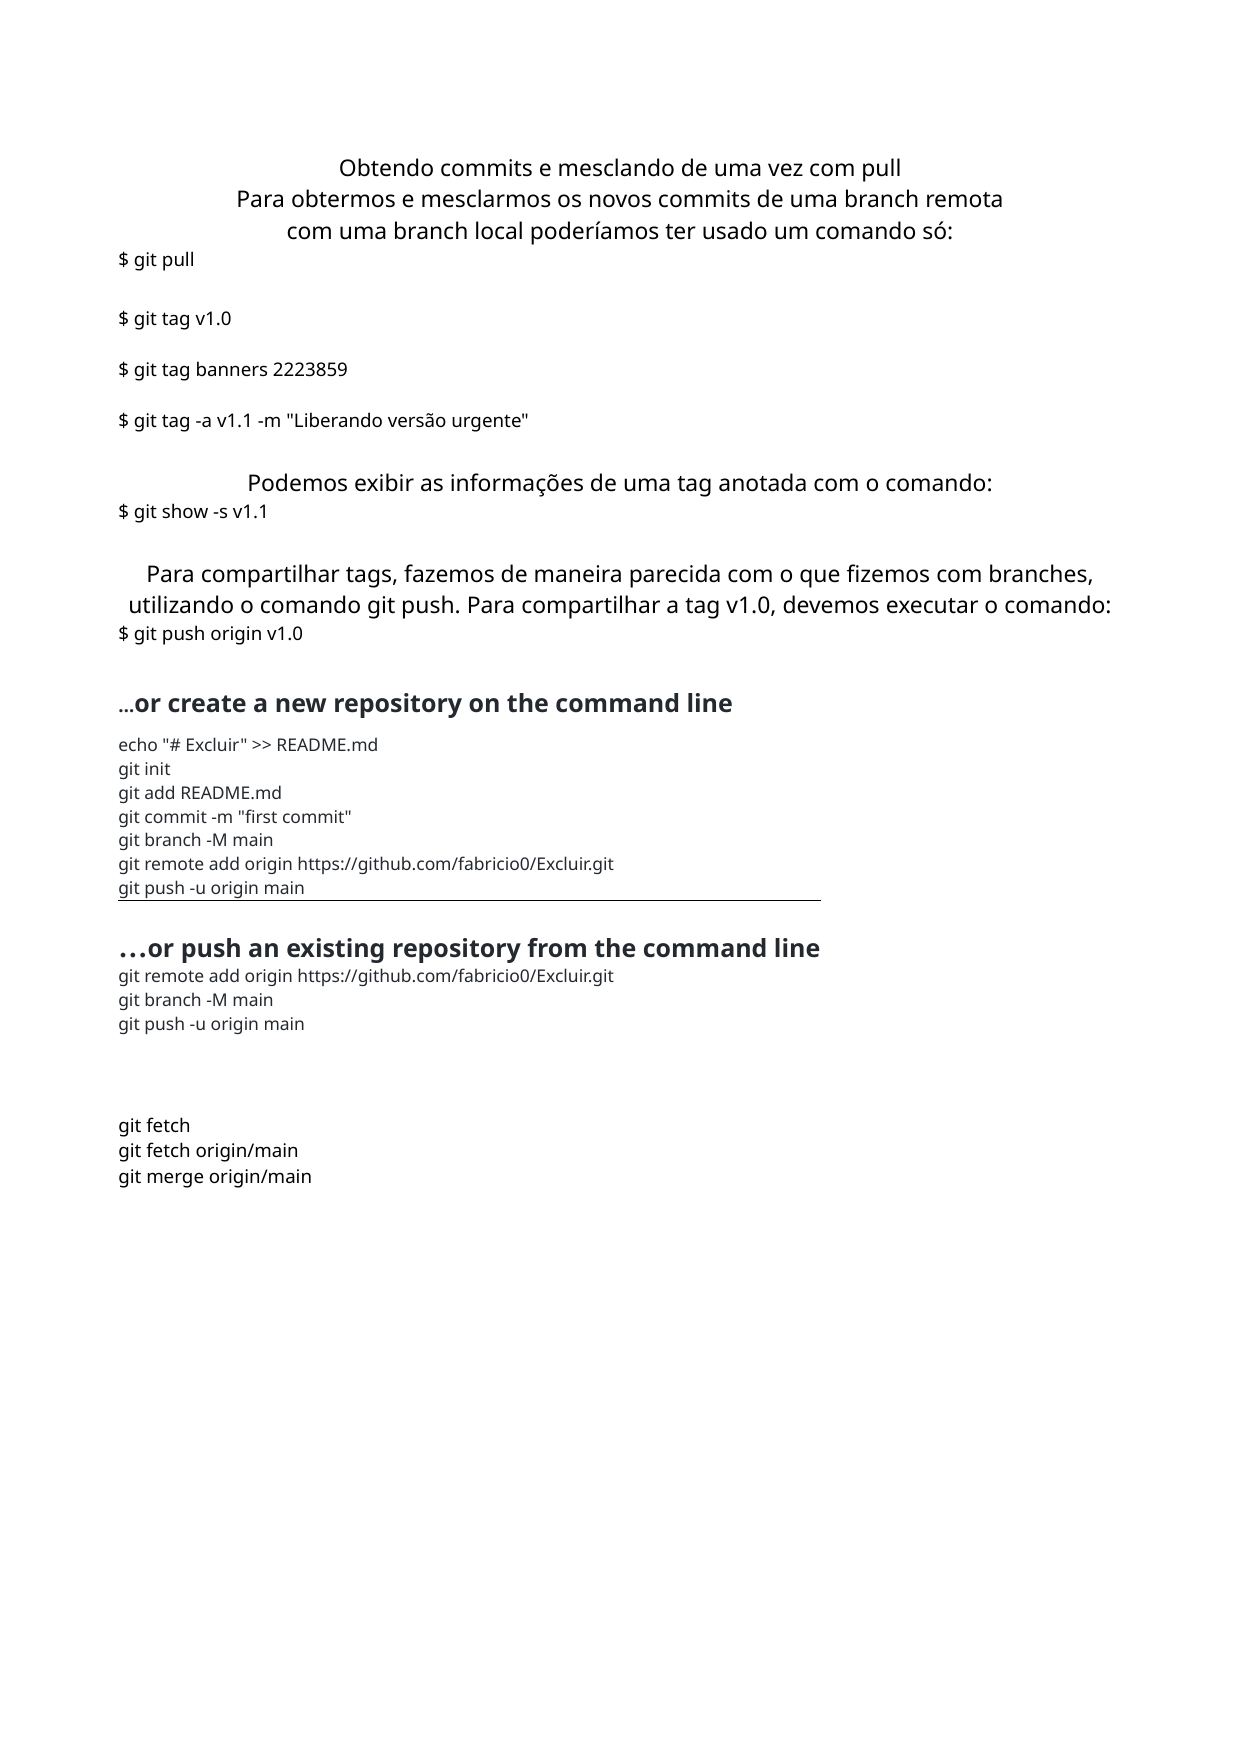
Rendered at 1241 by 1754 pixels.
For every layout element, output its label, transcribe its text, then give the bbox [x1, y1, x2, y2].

text git add README.md [118, 780, 1122, 804]
text $ git tag v1.0 [118, 306, 1122, 331]
text $ git tag banners 2223859 [118, 357, 1122, 382]
text Para obtermos e mesclarmos os novos commits de uma branch remota [118, 183, 1122, 215]
text $ git pull [118, 246, 1122, 271]
text Obtendo commits e mesclando de uma vez com pull [118, 152, 1122, 183]
text Podemos exibir as informações de uma tag anotada com o comando: [118, 467, 1122, 498]
text $ git push origin v1.0 [118, 621, 1122, 646]
text git fetch origin/main [118, 1137, 1122, 1163]
text Para compartilhar tags, fazemos de maneira parecida com o que fizemos com branches, utilizando o comando git push. Para compartilhar a tag v1.0, devemos executar o comando: [118, 558, 1122, 621]
text git remote add origin https://github.com/fabricio0/Excluir.git [118, 852, 1122, 876]
text git init [118, 757, 1122, 780]
text git push -u origin main [118, 1012, 1122, 1035]
text git fetch [118, 1112, 1122, 1137]
text $ git show -s v1.1 [118, 498, 1122, 524]
subtitle …or create a new repository on the command line [118, 686, 1122, 720]
text git branch -M main [118, 988, 1122, 1012]
text git push -u origin main [118, 876, 1122, 900]
text echo "# Excluir" >> README.md [118, 733, 1122, 757]
subtitle …or push an existing repository from the command line [118, 900, 1122, 964]
text git remote add origin https://github.com/fabricio0/Excluir.git [118, 964, 1122, 988]
text $ git tag -a v1.1 -m "Liberando versão urgente" [118, 408, 1122, 433]
text git branch -M main [118, 828, 1122, 852]
text git commit -m "first commit" [118, 804, 1122, 828]
text com uma branch local poderíamos ter usado um comando só: [118, 215, 1122, 246]
text git merge origin/main [118, 1163, 1122, 1188]
